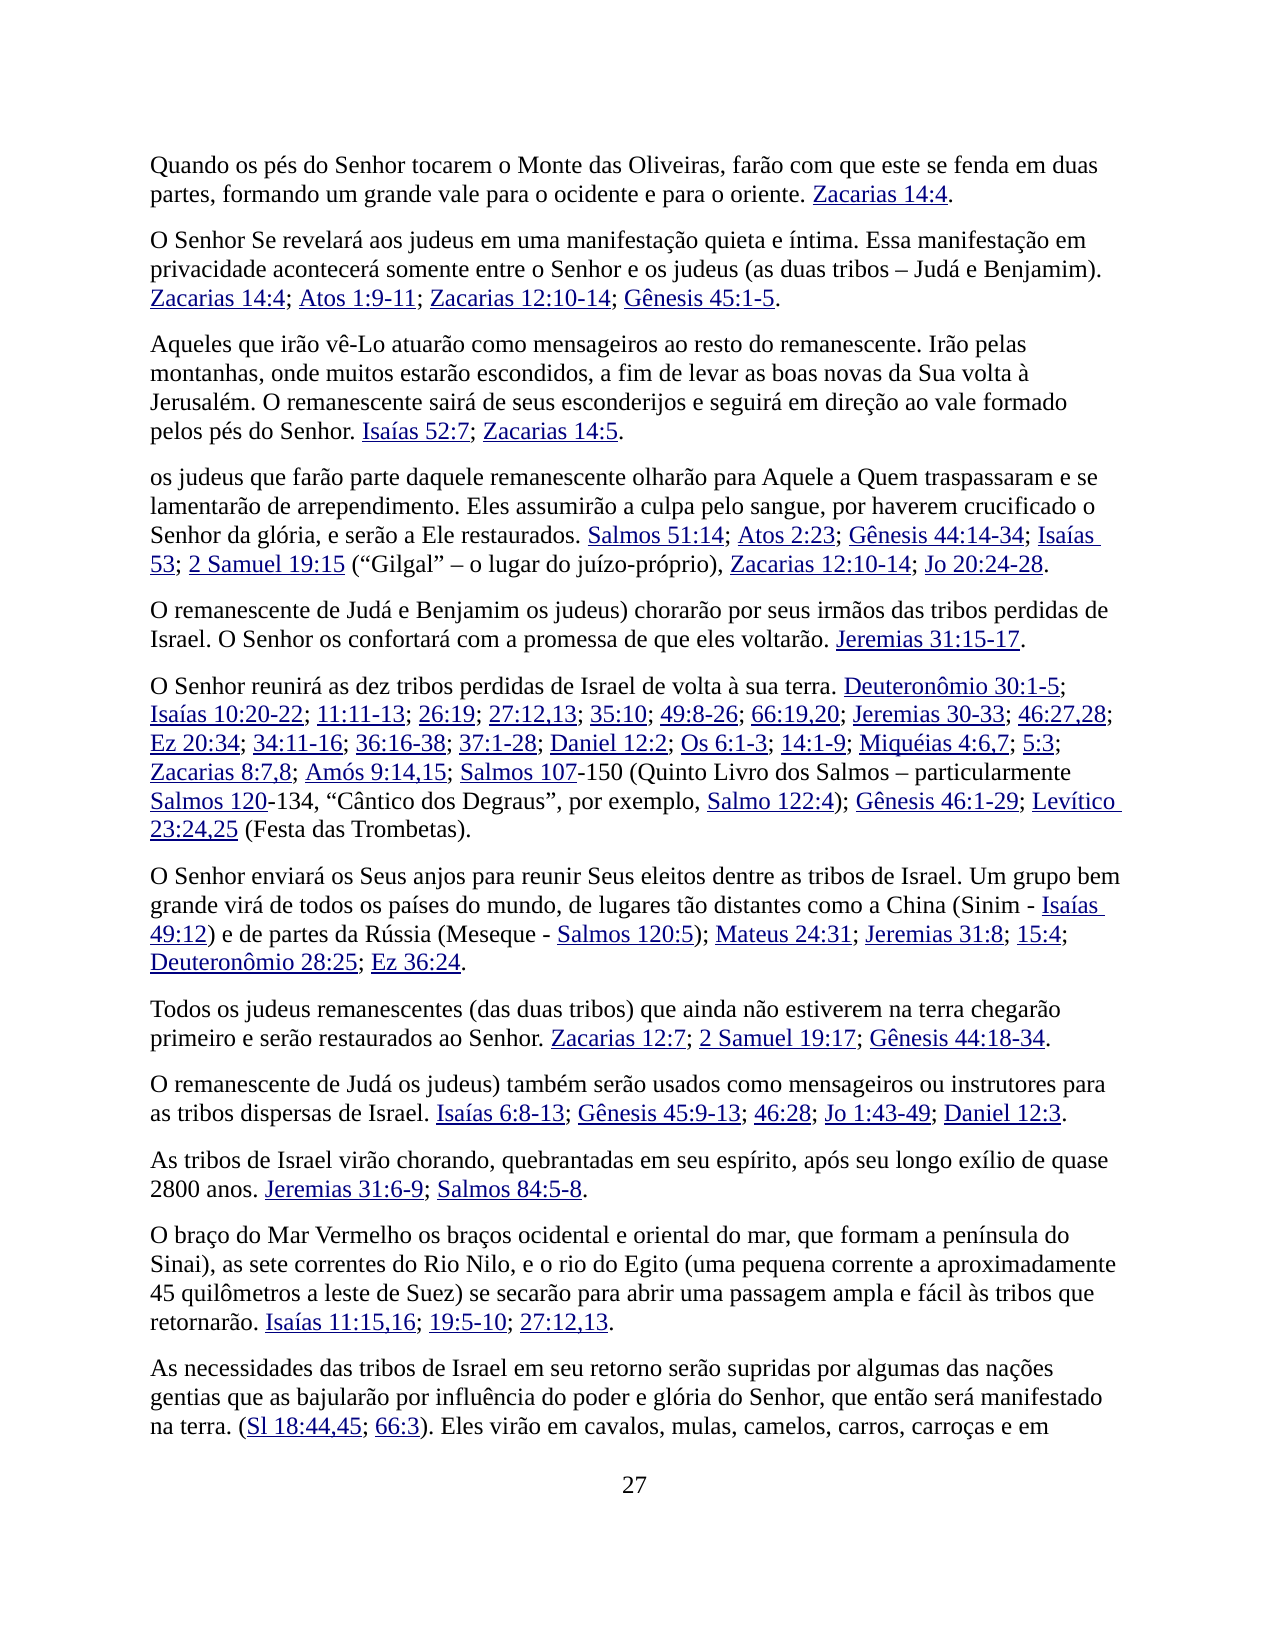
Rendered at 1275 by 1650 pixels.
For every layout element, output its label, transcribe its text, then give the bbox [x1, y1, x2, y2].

text O remanescente de Judá e Benjamim os judeus) chorarão por seus irmãos das tribos perdidas de Israel. O Senhor os confortará com a promessa de que eles voltarão. Jeremias 31:15-17. [150, 595, 1125, 653]
text As necessidades das tribos de Israel em seu retorno serão supridas por algumas das nações gentias que as bajularão por influência do poder e glória do Senhor, que então será manifestado na terra. (Sl 18:44,45; 66:3). Eles virão em cavalos, mulas, camelos, carros, carroças e em [150, 1353, 1125, 1439]
text O Senhor enviará os Seus anjos para reunir Seus eleitos dentre as tribos de Israel. Um grupo bem grande virá de todos os países do mundo, de lugares tão distantes como a China (Sinim - Isaías 49:12) e de partes da Rússia (Meseque - Salmos 120:5); Mateus 24:31; Jeremias 31:8; 15:4; Deuteronômio 28:25; Ez 36:24. [150, 861, 1125, 976]
text os judeus que farão parte daquele remanescente olharão para Aquele a Quem traspassaram e se lamentarão de arrependimento. Eles assumirão a culpa pelo sangue, por haverem crucificado o Senhor da glória, e serão a Ele restaurados. Salmos 51:14; Atos 2:23; Gênesis 44:14-34; Isaías 53; 2 Samuel 19:15 (“Gilgal” – o lugar do juízo-próprio), Zacarias 12:10-14; Jo 20:24-28. [150, 462, 1125, 577]
text As tribos de Israel virão chorando, quebrantadas em seu espírito, após seu longo exílio de quase 2800 anos. Jeremias 31:6-9; Salmos 84:5-8. [150, 1145, 1125, 1202]
text O braço do Mar Vermelho os braços ocidental e oriental do mar, que formam a península do Sinai), as sete correntes do Rio Nilo, e o rio do Egito (uma pequena corrente a aproximadamente 45 quilômetros a leste de Suez) se secarão para abrir uma passagem ampla e fácil às tribos que retornarão. Isaías 11:15,16; 19:5-10; 27:12,13. [150, 1220, 1125, 1335]
text O Senhor Se revelará aos judeus em uma manifestação quieta e íntima. Essa manifestação em privacidade acontecerá somente entre o Senhor e os judeus (as duas tribos – Judá e Benjamim). Zacarias 14:4; Atos 1:9-11; Zacarias 12:10-14; Gênesis 45:1-5. [150, 225, 1125, 312]
text Todos os judeus remanescentes (das duas tribos) que ainda não estiverem na terra chegarão primeiro e serão restaurados ao Senhor. Zacarias 12:7; 2 Samuel 19:17; Gênesis 44:18-34. [150, 994, 1125, 1052]
text O remanescente de Judá os judeus) também serão usados como mensageiros ou instrutores para as tribos dispersas de Israel. Isaías 6:8-13; Gênesis 45:9-13; 46:28; Jo 1:43-49; Daniel 12:3. [150, 1069, 1125, 1127]
text Quando os pés do Senhor tocarem o Monte das Oliveiras, farão com que este se fenda em duas partes, formando um grande vale para o ocidente e para o oriente. Zacarias 14:4. [150, 150, 1125, 207]
text Aqueles que irão vê-Lo atuarão como mensageiros ao resto do remanescente. Irão pelas montanhas, onde muitos estarão escondidos, a fim de levar as boas novas da Sua volta à Jerusalém. O remanescente sairá de seus esconderijos e seguirá em direção ao vale formado pelos pés do Senhor. Isaías 52:7; Zacarias 14:5. [150, 329, 1125, 444]
text O Senhor reunirá as dez tribos perdidas de Israel de volta à sua terra. Deuteronômio 30:1-5; Isaías 10:20-22; 11:11-13; 26:19; 27:12,13; 35:10; 49:8-26; 66:19,20; Jeremias 30-33; 46:27,28; Ez 20:34; 34:11-16; 36:16-38; 37:1-28; Daniel 12:2; Os 6:1-3; 14:1-9; Miquéias 4:6,7; 5:3; Zacarias 8:7,8; Amós 9:14,15; Salmos 107-150 (Quinto Livro dos Salmos – particularmente Salmos 120-134, “Cântico dos Degraus”, por exemplo, Salmo 122:4); Gênesis 46:1-29; Levítico 23:24,25 (Festa das Trombetas). [150, 671, 1125, 843]
